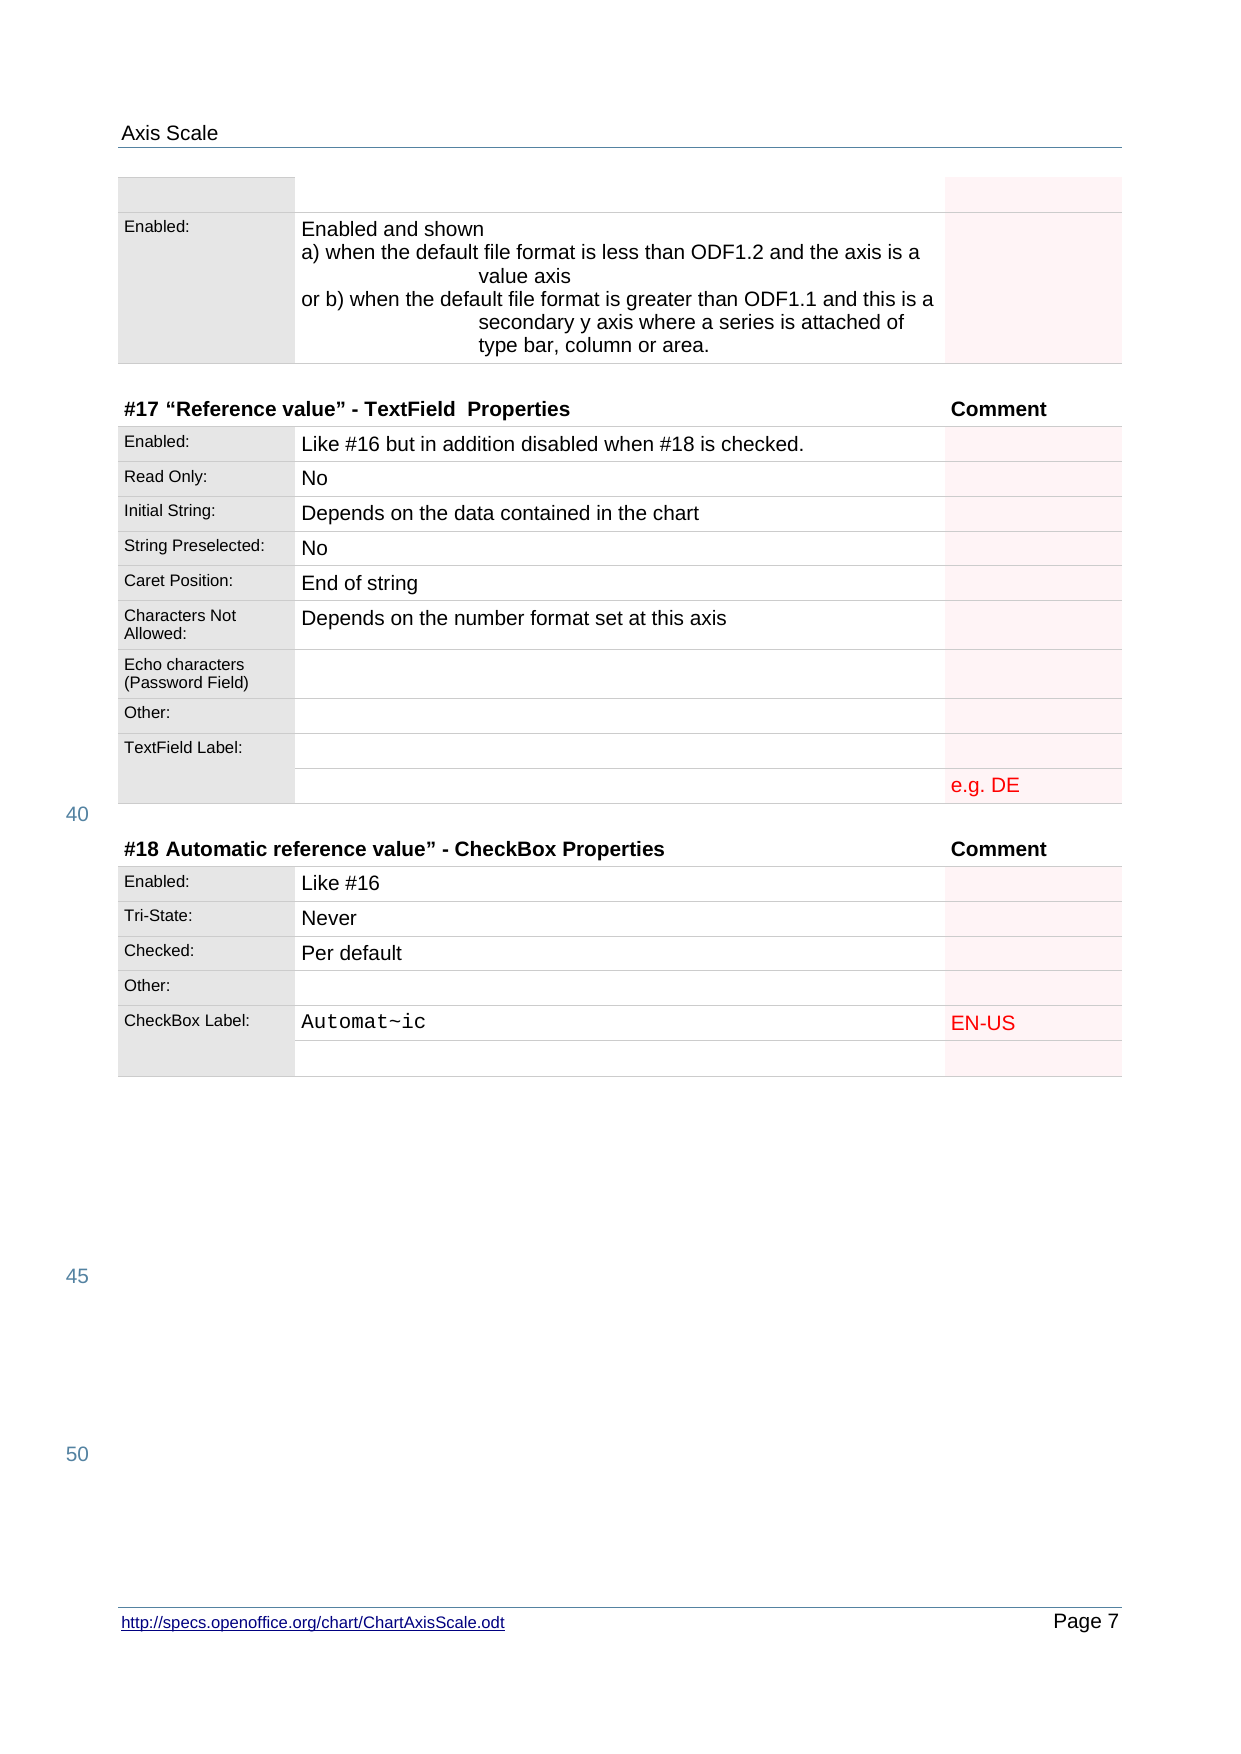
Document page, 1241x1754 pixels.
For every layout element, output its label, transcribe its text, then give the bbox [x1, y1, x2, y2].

table_cell [295, 650, 945, 698]
table_cell Depends on the data contained in the chart [295, 497, 945, 531]
table_cell TextField Label: [118, 734, 295, 803]
table_header EN-US [945, 1006, 1122, 1040]
table_cell [945, 1041, 1122, 1076]
table_cell No [295, 532, 945, 565]
table_cell [945, 601, 1122, 649]
table_cell [945, 971, 1122, 1005]
table_cell [945, 650, 1122, 698]
table_cell Other: [118, 971, 295, 1005]
table_cell [945, 532, 1122, 565]
table_cell No [295, 462, 945, 496]
table_cell String Preselected: [118, 532, 295, 565]
table_cell [945, 427, 1122, 461]
table_header Comment [946, 392, 1122, 426]
table_cell Never [295, 902, 945, 936]
table_header [295, 734, 945, 768]
table_cell [945, 937, 1122, 970]
table_cell [295, 699, 945, 733]
table_cell Enabled: [118, 213, 295, 363]
table_cell Like #16 but in addition disabled when #18 is checked. [295, 427, 945, 461]
table_cell [945, 177, 1122, 212]
table_cell Enabled: [118, 427, 295, 461]
table_cell Checked: [118, 937, 295, 970]
table_header Automat~ic [295, 1006, 945, 1040]
table_cell [945, 213, 1122, 363]
table_cell [295, 177, 945, 212]
table_header “Reference value” - TextField Properties [119, 392, 945, 426]
table_cell Characters Not Allowed: [118, 601, 295, 649]
table_cell e.g. DE [945, 769, 1122, 803]
table_cell [295, 971, 945, 1005]
table_cell CheckBox Label: [118, 1006, 295, 1076]
table_cell [945, 462, 1122, 496]
table_cell [945, 699, 1122, 733]
table_cell Other: [118, 699, 295, 733]
table_cell [945, 902, 1122, 936]
table_cell Per default [295, 937, 945, 970]
table_cell [945, 497, 1122, 531]
table_cell [945, 566, 1122, 600]
table_cell [295, 1041, 945, 1076]
table_cell Enabled: [118, 867, 295, 901]
table_cell <Label in your native language> [295, 769, 945, 803]
table_cell Depends on the number format set at this axis [295, 601, 945, 649]
table_cell Echo characters (Password Field) [118, 650, 295, 698]
table_header [945, 734, 1122, 768]
table_cell Enabled and shown a) when the default file format is less than ODF1.2 and the axis is a value axis or b) when the default file format is greater than ODF1.1 and this is a secondary y axis where a series is attached of type bar, column or area. [295, 213, 945, 363]
table_header Automatic reference value” - CheckBox Properties [119, 831, 945, 866]
table_cell Like #16 [295, 867, 945, 901]
table_header Comment [946, 831, 1122, 866]
table_cell Tri-State: [118, 902, 295, 936]
table_cell Initial String: [118, 497, 295, 531]
table_cell [118, 178, 295, 212]
table_cell Read Only: [118, 462, 295, 496]
table_cell End of string [295, 566, 945, 600]
table_cell Caret Position: [118, 566, 295, 600]
table_cell [945, 867, 1122, 901]
